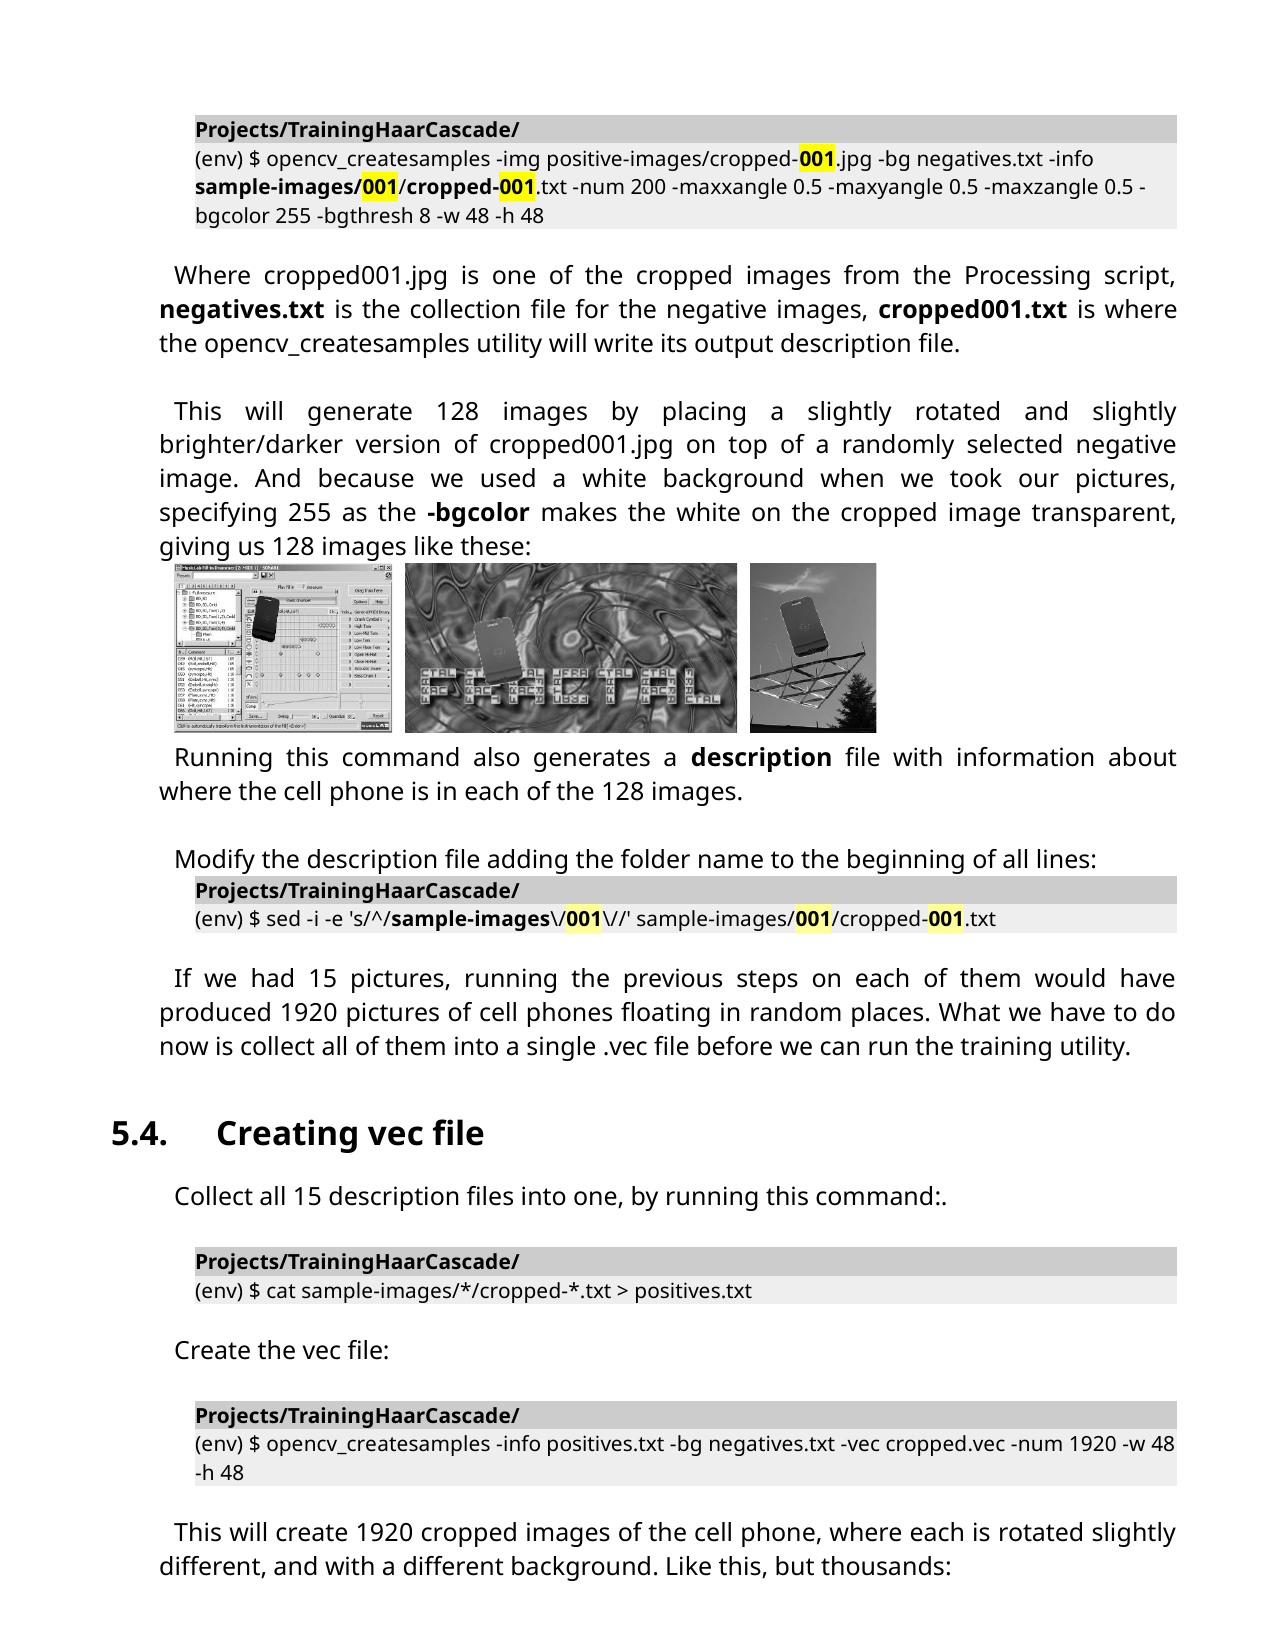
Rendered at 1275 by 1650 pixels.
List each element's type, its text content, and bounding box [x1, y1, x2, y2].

text Collect all 15 description files into one, by running this command:. [159, 1179, 1177, 1213]
text Running this command also generates a description file with information about where the cell phone is in each of the 128 images. [159, 740, 1177, 808]
text This will create 1920 cropped images of the cell phone, where each is rotated slightly different, and with a different background. Like this, but thousands: [159, 1515, 1177, 1583]
text Projects/TrainingHaarCascade/ [195, 115, 1177, 143]
text (env) $ sed -i -e 's/^/sample-images\/001\//' sample-images/001/cropped-001.txt [195, 904, 1177, 933]
text Modify the description file adding the folder name to the beginning of all lines: [159, 842, 1177, 876]
subtitle Creating vec file [111, 1109, 1177, 1155]
text (env) $ cat sample-images/*/cropped-*.txt > positives.txt [195, 1276, 1177, 1304]
picture [173, 563, 393, 733]
text Projects/TrainingHaarCascade/ [195, 1247, 1177, 1276]
text (env) $ opencv_createsamples -img positive-images/cropped-001.jpg -bg negatives.txt -info sample-images/001/cropped-001.txt -num 200 -maxxangle 0.5 -maxyangle 0.5 -maxzangle 0.5 -bgcolor 255 -bgthresh 8 -w 48 -h 48 [195, 143, 1177, 229]
text Projects/TrainingHaarCascade/ [195, 876, 1177, 904]
picture [750, 563, 877, 733]
text Projects/TrainingHaarCascade/ [195, 1401, 1177, 1429]
picture [405, 563, 738, 733]
text This will generate 128 images by placing a slightly rotated and slightly brighter/darker version of cropped001.jpg on top of a randomly selected negative image. And because we used a white background when we took our pictures, specifying 255 as the -bgcolor makes the white on the cropped image transparent, giving us 128 images like these: [159, 393, 1177, 563]
text (env) $ opencv_createsamples -info positives.txt -bg negatives.txt -vec cropped.vec -num 1920 -w 48 -h 48 [195, 1429, 1177, 1486]
text Create the vec file: [159, 1333, 1177, 1367]
text If we had 15 pictures, running the previous steps on each of them would have produced 1920 pictures of cell phones floating in random places. What we have to do now is collect all of them into a single .vec file before we can run the training utility. [159, 961, 1177, 1063]
text Where cropped001.jpg is one of the cropped images from the Processing script, negatives.txt is the collection file for the negative images, cropped001.txt is where the opencv_createsamples utility will write its output description file. [159, 258, 1177, 359]
